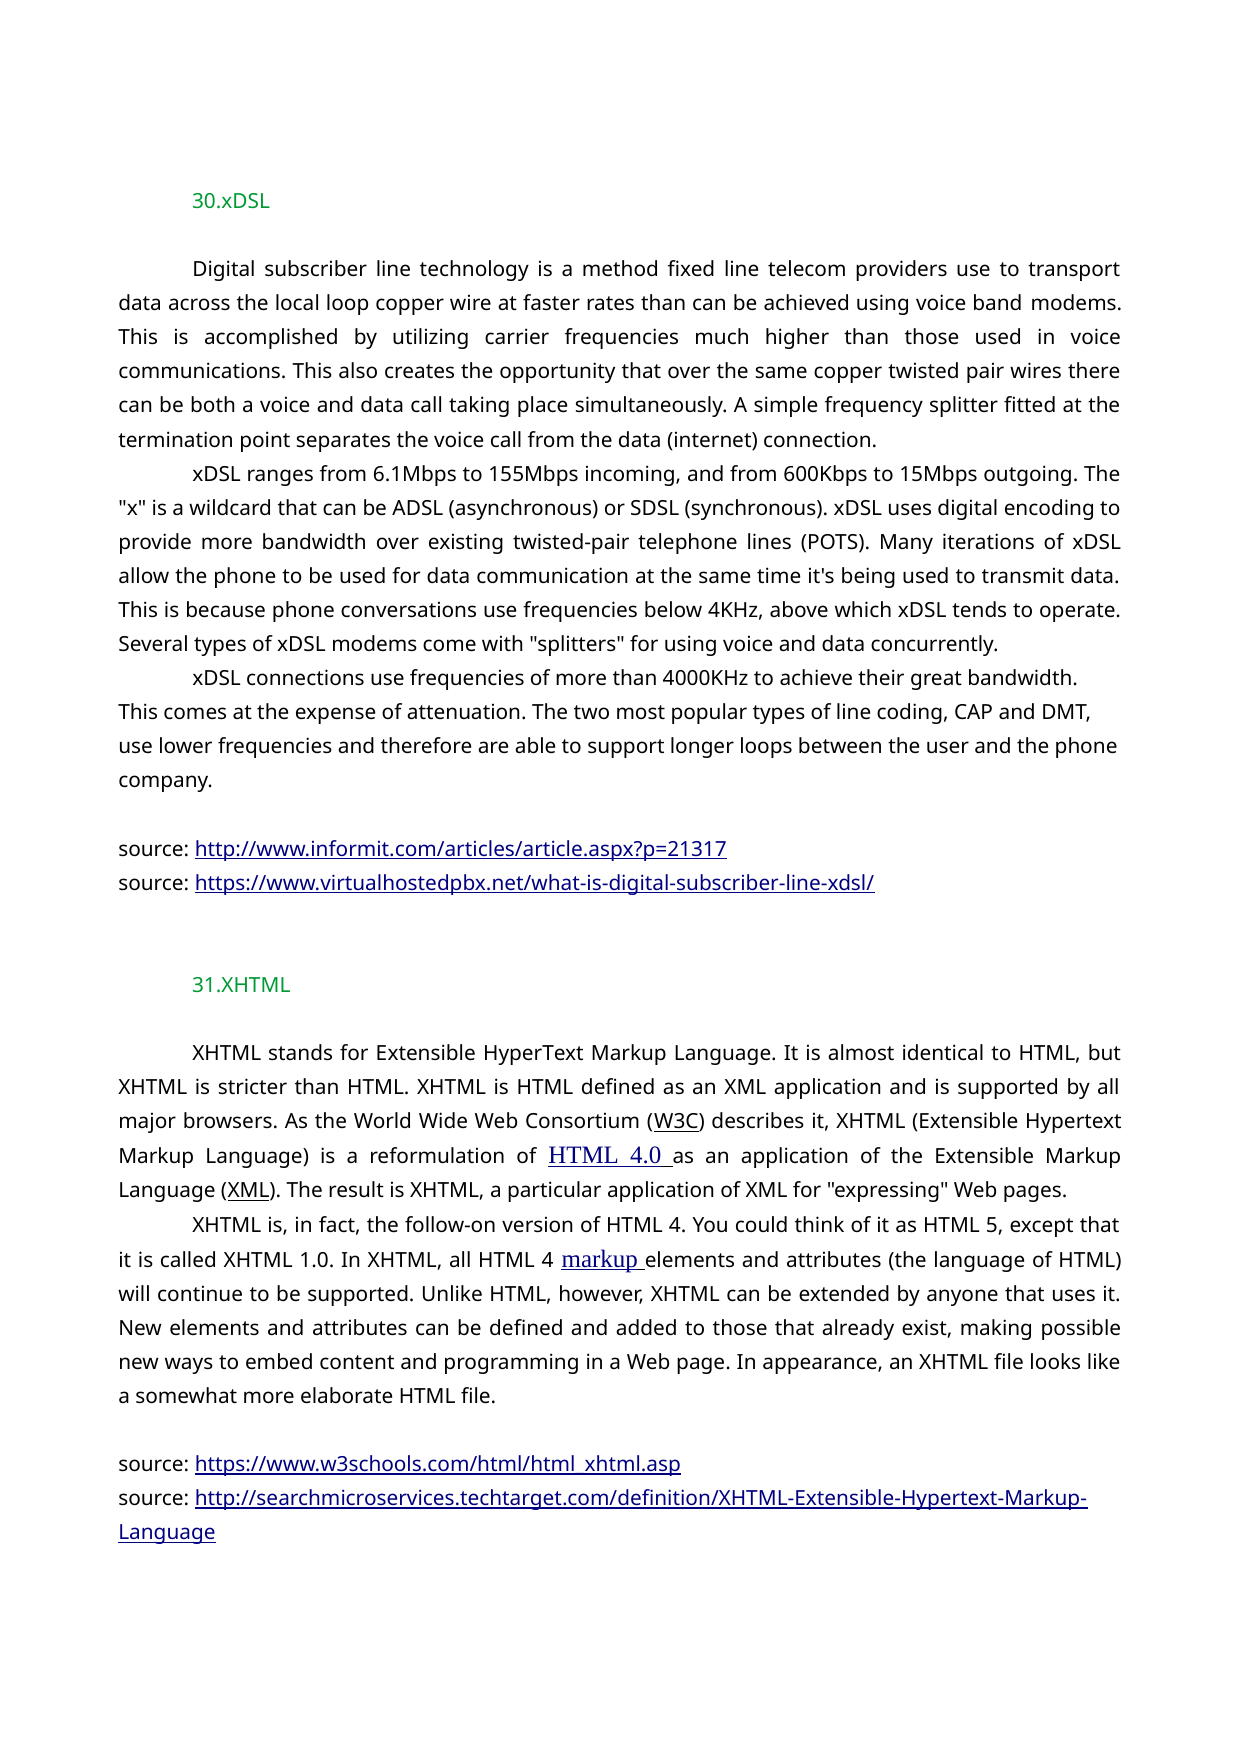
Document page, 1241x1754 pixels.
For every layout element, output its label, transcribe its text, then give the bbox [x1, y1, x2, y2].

text source: https://www.virtualhostedpbx.net/what-is-digital-subscriber-line-xdsl/ [118, 868, 1122, 896]
text xDSL connections use frequencies of more than 4000KHz to achieve their great bandwidth. This comes at the expense of attenuation. The two most popular types of line coding, CAP and DMT, use lower frequencies and therefore are able to support longer loops between the user and the phone company. [118, 663, 1122, 794]
text source: http://www.informit.com/articles/article.aspx?p=21317 [118, 834, 1122, 862]
text XHTML is, in fact, the follow-on version of HTML 4. You could think of it as HTML 5, except that it is called XHTML 1.0. In XHTML, all HTML 4 markup elements and attributes (the language of HTML) will continue to be supported. Unlike HTML, however, XHTML can be extended by anyone that uses it. New elements and attributes can be defined and added to those that already exist, making possible new ways to embed content and programming in a Web page. In appearance, an XHTML file looks like a somewhat more elaborate HTML file. [118, 1210, 1122, 1409]
text Digital subscriber line technology is a method fixed line telecom providers use to transport data across the local loop copper wire at faster rates than can be achieved using voice band modems. This is accomplished by utilizing carrier frequencies much higher than those used in voice communications. This also creates the opportunity that over the same copper twisted pair wires there can be both a voice and data call taking place simultaneously. A simple frequency splitter fitted at the termination point separates the voice call from the data (internet) connection. [118, 254, 1122, 453]
text source: https://www.w3schools.com/html/html_xhtml.asp [118, 1449, 1122, 1478]
text xDSL ranges from 6.1Mbps to 155Mbps incoming, and from 600Kbps to 15Mbps outgoing. The "x" is a wildcard that can be ADSL (asynchronous) or SDSL (synchronous). xDSL uses digital encoding to provide more bandwidth over existing twisted-pair telephone lines (POTS). Many iterations of xDSL allow the phone to be used for data communication at the same time it's being used to transmit data. This is because phone conversations use frequencies below 4KHz, above which xDSL tends to operate. Several types of xDSL modems come with "splitters" for using voice and data concurrently. [118, 459, 1122, 657]
list XHTML [118, 970, 1122, 998]
text XHTML stands for Extensible HyperText Markup Language. It is almost identical to HTML, but XHTML is stricter than HTML. XHTML is HTML defined as an XML application and is supported by all major browsers. As the World Wide Web Consortium (W3C) describes it, XHTML (Extensible Hypertext Markup Language) is a reformulation of HTML 4.0 as an application of the Extensible Markup Language (XML). The result is XHTML, a particular application of XML for "expressing" Web pages. [118, 1038, 1122, 1204]
text source: http://searchmicroservices.techtarget.com/definition/XHTML-Extensible-Hypertext-Markup-Language [118, 1483, 1122, 1546]
list xDSL [118, 186, 1122, 215]
